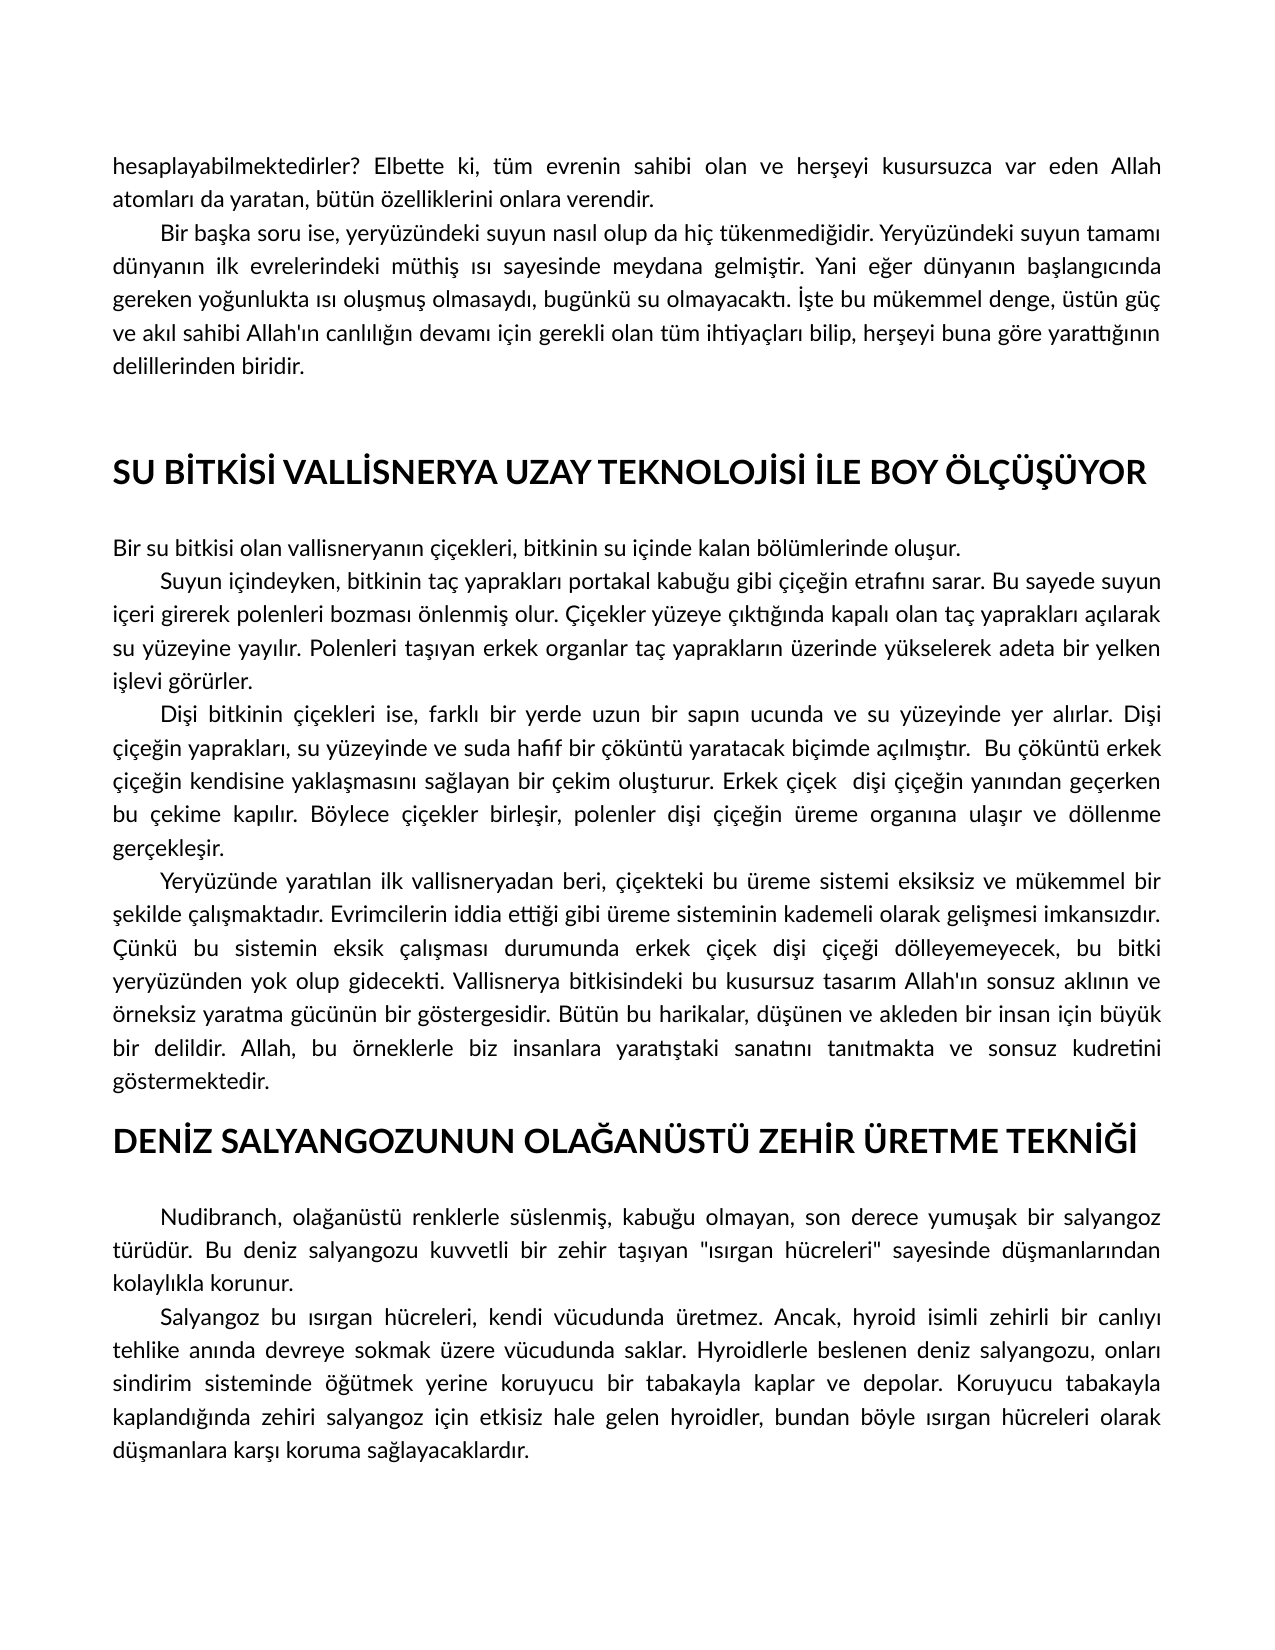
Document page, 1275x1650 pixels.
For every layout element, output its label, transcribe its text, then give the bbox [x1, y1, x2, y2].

text Suyun içindeyken, bitkinin taç yaprakları portakal kabuğu gibi çiçeğin etrafını sarar. Bu sayede suyun içeri girerek polenleri bozması önlenmiş olur. Çiçekler yüzeye çıktığında kapalı olan taç yaprakları açılarak su yüzeyine yayılır. Polenleri taşıyan erkek organlar taç yaprakların üzerinde yükselerek adeta bir yelken işlevi görürler. [112, 563, 1162, 696]
text Dişi bitkinin çiçekleri ise, farklı bir yerde uzun bir sapın ucunda ve su yüzeyinde yer alırlar. Dişi çiçeğin yaprakları, su yüzeyinde ve suda hafif bir çöküntü yaratacak biçimde açılmıştır. Bu çöküntü erkek çiçeğin kendisine yaklaşmasını sağlayan bir çekim oluşturur. Erkek çiçek dişi çiçeğin yanından geçerken bu çekime kapılır. Böylece çiçekler birleşir, polenler dişi çiçeğin üreme organına ulaşır ve döllenme gerçekleşir. [112, 696, 1162, 863]
text Bir başka soru ise, yeryüzündeki suyun nasıl olup da hiç tükenmediğidir. Yeryüzündeki suyun tamamı dünyanın ilk evrelerindeki müthiş ısı sayesinde meydana gelmiştir. Yani eğer dünyanın başlangıcında gereken yoğunlukta ısı oluşmuş olmasaydı, bugünkü su olmayacaktı. İşte bu mükemmel denge, üstün güç ve akıl sahibi Allah'ın canlılığın devamı için gerekli olan tüm ihtiyaçları bilip, herşeyi buna göre yarattığının delillerinden biridir. [112, 214, 1162, 381]
text Nudibranch, olağanüstü renklerle süslenmiş, kabuğu olmayan, son derece yumuşak bir salyangoz türüdür. Bu deniz salyangozu kuvvetli bir zehir taşıyan "ısırgan hücreleri" sayesinde düşmanlarından kolaylıkla korunur. [112, 1198, 1162, 1298]
text SU BİTKİSİ VALLİSNERYA UZAY TEKNOLOJİSİ İLE BOY ÖLÇÜŞÜYOR [112, 454, 1162, 492]
text Yeryüzünde yaratılan ilk vallisneryadan beri, çiçekteki bu üreme sistemi eksiksiz ve mükemmel bir şekilde çalışmaktadır. Evrimcilerin iddia ettiği gibi üreme sisteminin kademeli olarak gelişmesi imkansızdır. Çünkü bu sistemin eksik çalışması durumunda erkek çiçek dişi çiçeği dölleyemeyecek, bu bitki yeryüzünden yok olup gidecekti. Vallisnerya bitkisindeki bu kusursuz tasarım Allah'ın sonsuz aklının ve örneksiz yaratma gücünün bir göstergesidir. Bütün bu harikalar, düşünen ve akleden bir insan için büyük bir delildir. Allah, bu örneklerle biz insanlara yaratıştaki sanatını tanıtmakta ve sonsuz kudretini göstermektedir. [112, 863, 1162, 1096]
text Canlılardaki İman Delilleri [112, 427, 1162, 454]
text DENİZ SALYANGOZUNUN OLAĞANÜSTÜ ZEHİR ÜRETME TEKNİĞİ [112, 1123, 1162, 1161]
text hesaplayabilmektedirler? Elbette ki, tüm evrenin sahibi olan ve herşeyi kusursuzca var eden Allah atomları da yaratan, bütün özelliklerini onlara verendir. [112, 148, 1162, 214]
text Salyangoz bu ısırgan hücreleri, kendi vücudunda üretmez. Ancak, hyroid isimli zehirli bir canlıyı tehlike anında devreye sokmak üzere vücudunda saklar. Hyroidlerle beslenen deniz salyangozu, onları sindirim sisteminde öğütmek yerine koruyucu bir tabakayla kaplar ve depolar. Koruyucu tabakayla kaplandığında zehiri salyangoz için etkisiz hale gelen hyroidler, bundan böyle ısırgan hücreleri olarak düşmanlara karşı koruma sağlayacaklardır. [112, 1298, 1162, 1465]
text Bir su bitkisi olan vallisneryanın çiçekleri, bitkinin su içinde kalan bölümlerinde oluşur. [112, 529, 1162, 563]
